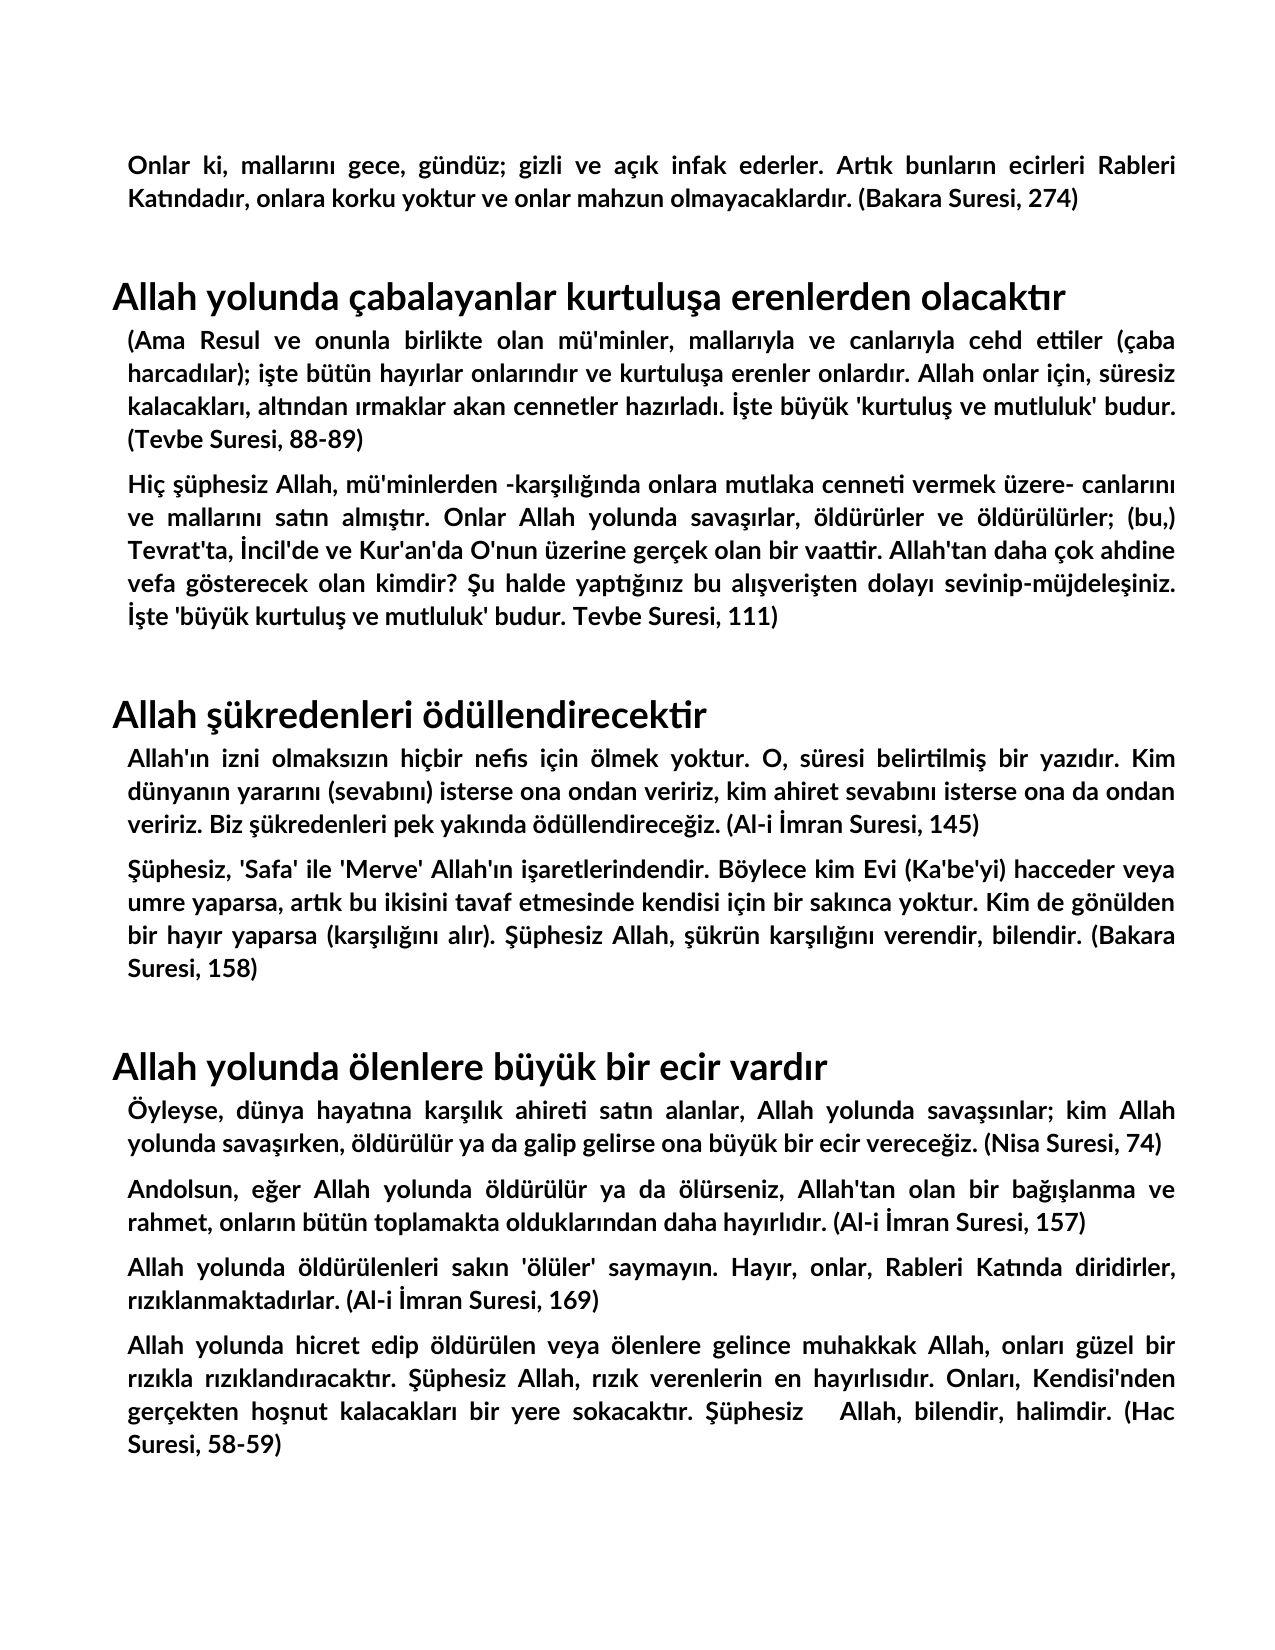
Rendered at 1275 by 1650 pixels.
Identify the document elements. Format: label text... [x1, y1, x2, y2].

text Allah'ın izni olmaksızın hiçbir nefis için ölmek yoktur. O, süresi belirtilmiş bir yazıdır. Kim dünyanın yararını (sevabını) isterse ona ondan veririz, kim ahiret sevabını isterse ona da ondan veririz. Biz şükredenleri pek yakında ödüllendireceğiz. (Al-i İmran Suresi, 145) [127, 743, 1177, 839]
text Öyleyse, dünya hayatına karşılık ahireti satın alanlar, Allah yolunda savaşsınlar; kim Allah yolunda savaşırken, öldürülür ya da galip gelirse ona büyük bir ecir vereceğiz. (Nisa Suresi, 74) [127, 1095, 1177, 1158]
subtitle Allah şükredenleri ödüllendirecektir [112, 692, 1200, 737]
subtitle Allah yolunda ölenlere büyük bir ecir vardır [112, 1044, 1200, 1089]
text Andolsun, eğer Allah yolunda öldürülür ya da ölürseniz, Allah'tan olan bir bağışlanma ve rahmet, onların bütün toplamakta olduklarından daha hayırlıdır. (Al-i İmran Suresi, 157) [127, 1173, 1177, 1236]
text Şüphesiz, 'Safa' ile 'Merve' Allah'ın işaretlerindendir. Böylece kim Evi (Ka'be'yi) hacceder veya umre yaparsa, artık bu ikisini tavaf etmesinde kendisi için bir sakınca yoktur. Kim de gönülden bir hayır yaparsa (karşılığını alır). Şüphesiz Allah, şükrün karşılığını verendir, bilendir. (Bakara Suresi, 158) [127, 854, 1177, 983]
text Onlar ki, mallarını gece, gündüz; gizli ve açık infak ederler. Artık bunların ecirleri Rableri Katındadır, onlara korku yoktur ve onlar mahzun olmayacaklardır. (Bakara Suresi, 274) [127, 150, 1177, 213]
text Allah yolunda hicret edip öldürülen veya ölenlere gelince muhakkak Allah, onları güzel bir rızıkla rızıklandıracaktır. Şüphesiz Allah, rızık verenlerin en hayırlısıdır. Onları, Kendisi'nden gerçekten hoşnut kalacakları bir yere sokacaktır. Şüphesiz Allah, bilendir, halimdir. (Hac Suresi, 58-59) [127, 1330, 1177, 1459]
text Allah yolunda öldürülenleri sakın 'ölüler' saymayın. Hayır, onlar, Rableri Katında diridirler, rızıklanmaktadırlar. (Al-i İmran Suresi, 169) [127, 1252, 1177, 1314]
subtitle Allah yolunda çabalayanlar kurtuluşa erenlerden olacaktır [112, 274, 1200, 319]
text (Ama Resul ve onunla birlikte olan mü'minler, mallarıyla ve canlarıyla cehd ettiler (çaba harcadılar); işte bütün hayırlar onlarındır ve kurtuluşa erenler onlardır. Allah onlar için, süresiz kalacakları, altından ırmaklar akan cennetler hazırladı. İşte büyük 'kurtuluş ve mutluluk' budur. (Tevbe Suresi, 88-89) [127, 325, 1177, 454]
text Hiç şüphesiz Allah, mü'minlerden -karşılığında onlara mutlaka cenneti vermek üzere- canlarını ve mallarını satın almıştır. Onlar Allah yolunda savaşırlar, öldürürler ve öldürülürler; (bu,) Tevrat'ta, İncil'de ve Kur'an'da O'nun üzerine gerçek olan bir vaattir. Allah'tan daha çok ahdine vefa gösterecek olan kimdir? Şu halde yaptığınız bu alışverişten dolayı sevinip-müjdeleşiniz. İşte 'büyük kurtuluş ve mutluluk' budur. Tevbe Suresi, 111) [127, 469, 1177, 631]
